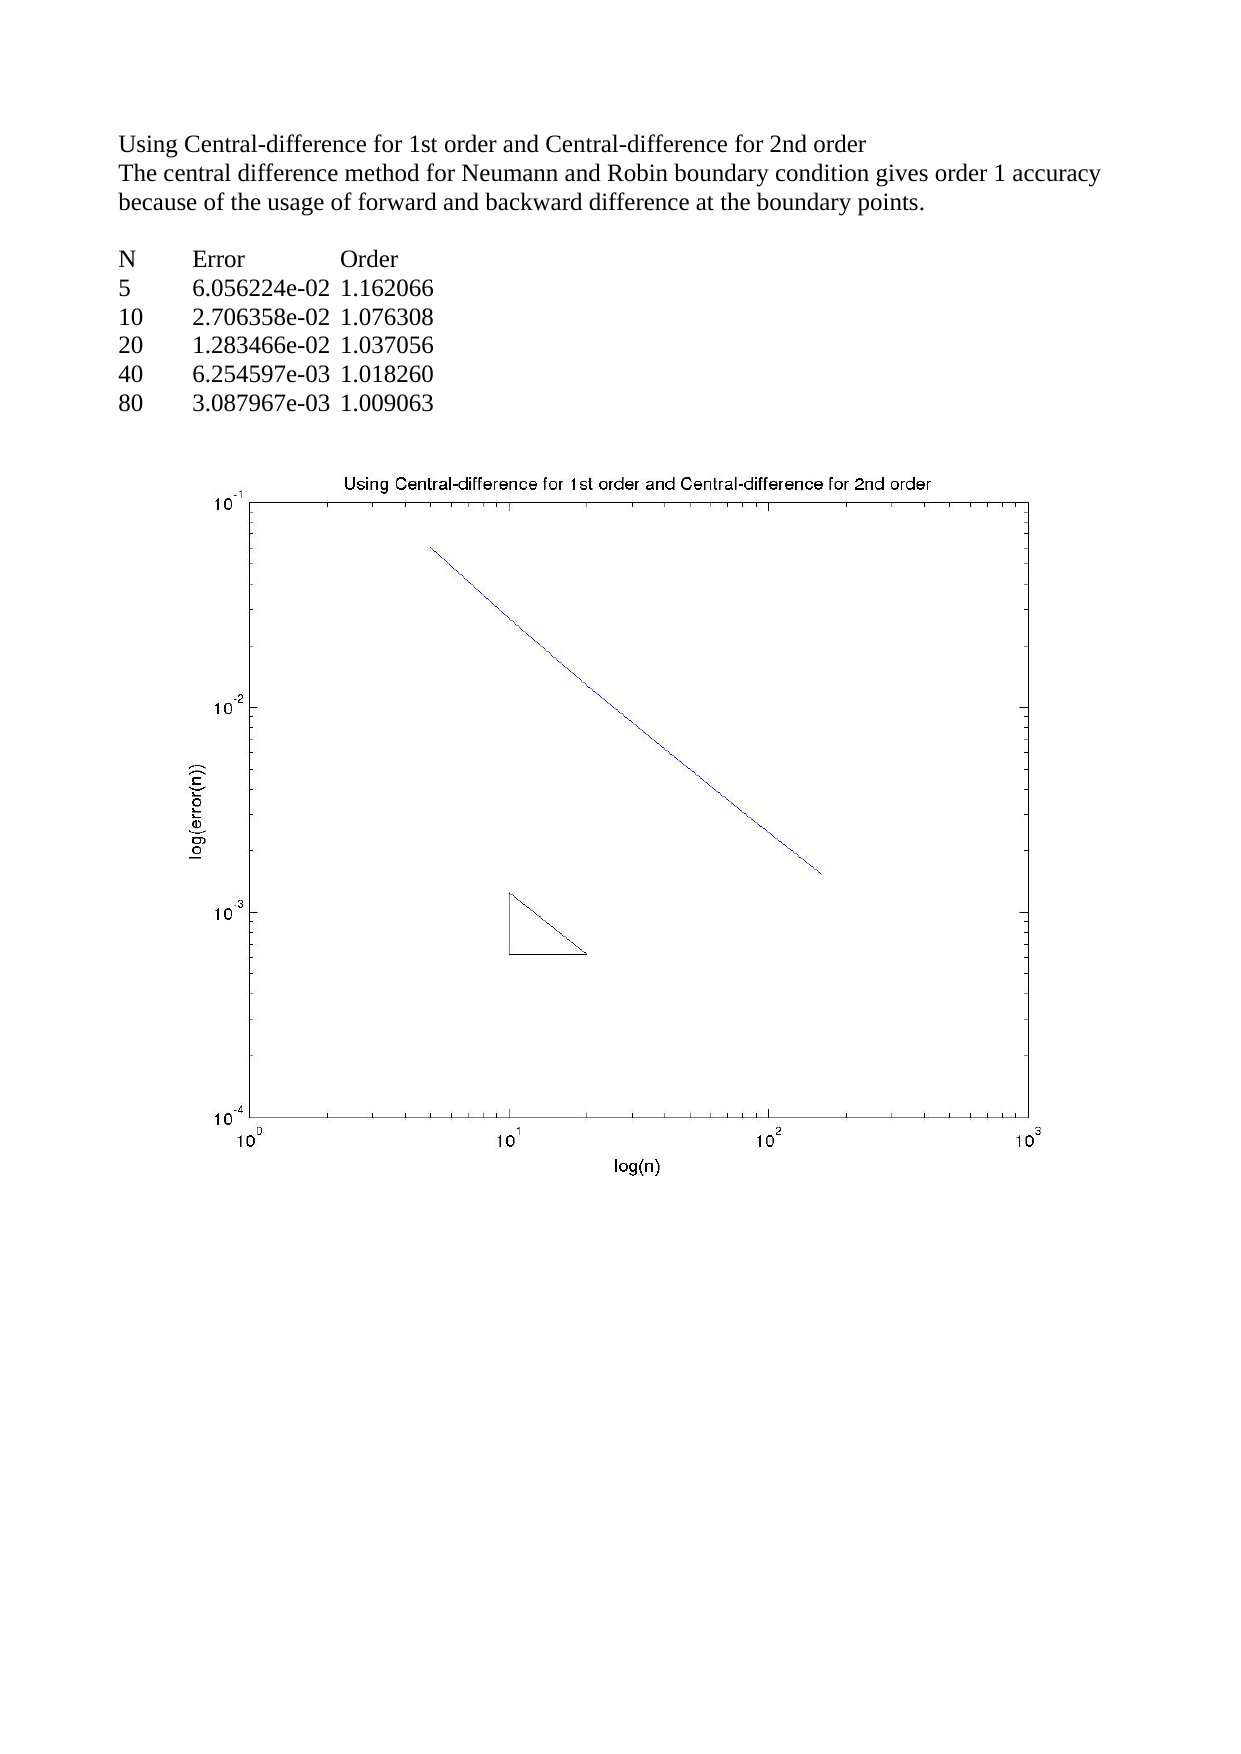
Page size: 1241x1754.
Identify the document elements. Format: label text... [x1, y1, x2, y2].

text N Error Order [118, 244, 1122, 273]
text 40 6.254597e-03 1.018260 [118, 359, 1122, 388]
text 20 1.283466e-02 1.037056 [118, 330, 1122, 359]
text 10 2.706358e-02 1.076308 [118, 302, 1122, 330]
text Using Central-difference for 1st order and Central-difference for 2nd order [118, 129, 1122, 158]
text 80 3.087967e-03 1.009063 [118, 388, 1122, 417]
text 5 6.056224e-02 1.162066 [118, 273, 1122, 302]
text The central difference method for Neumann and Robin boundary condition gives order 1 accuracy because of the usage of forward and backward difference at the boundary points. [118, 158, 1122, 215]
picture [118, 445, 1123, 1200]
